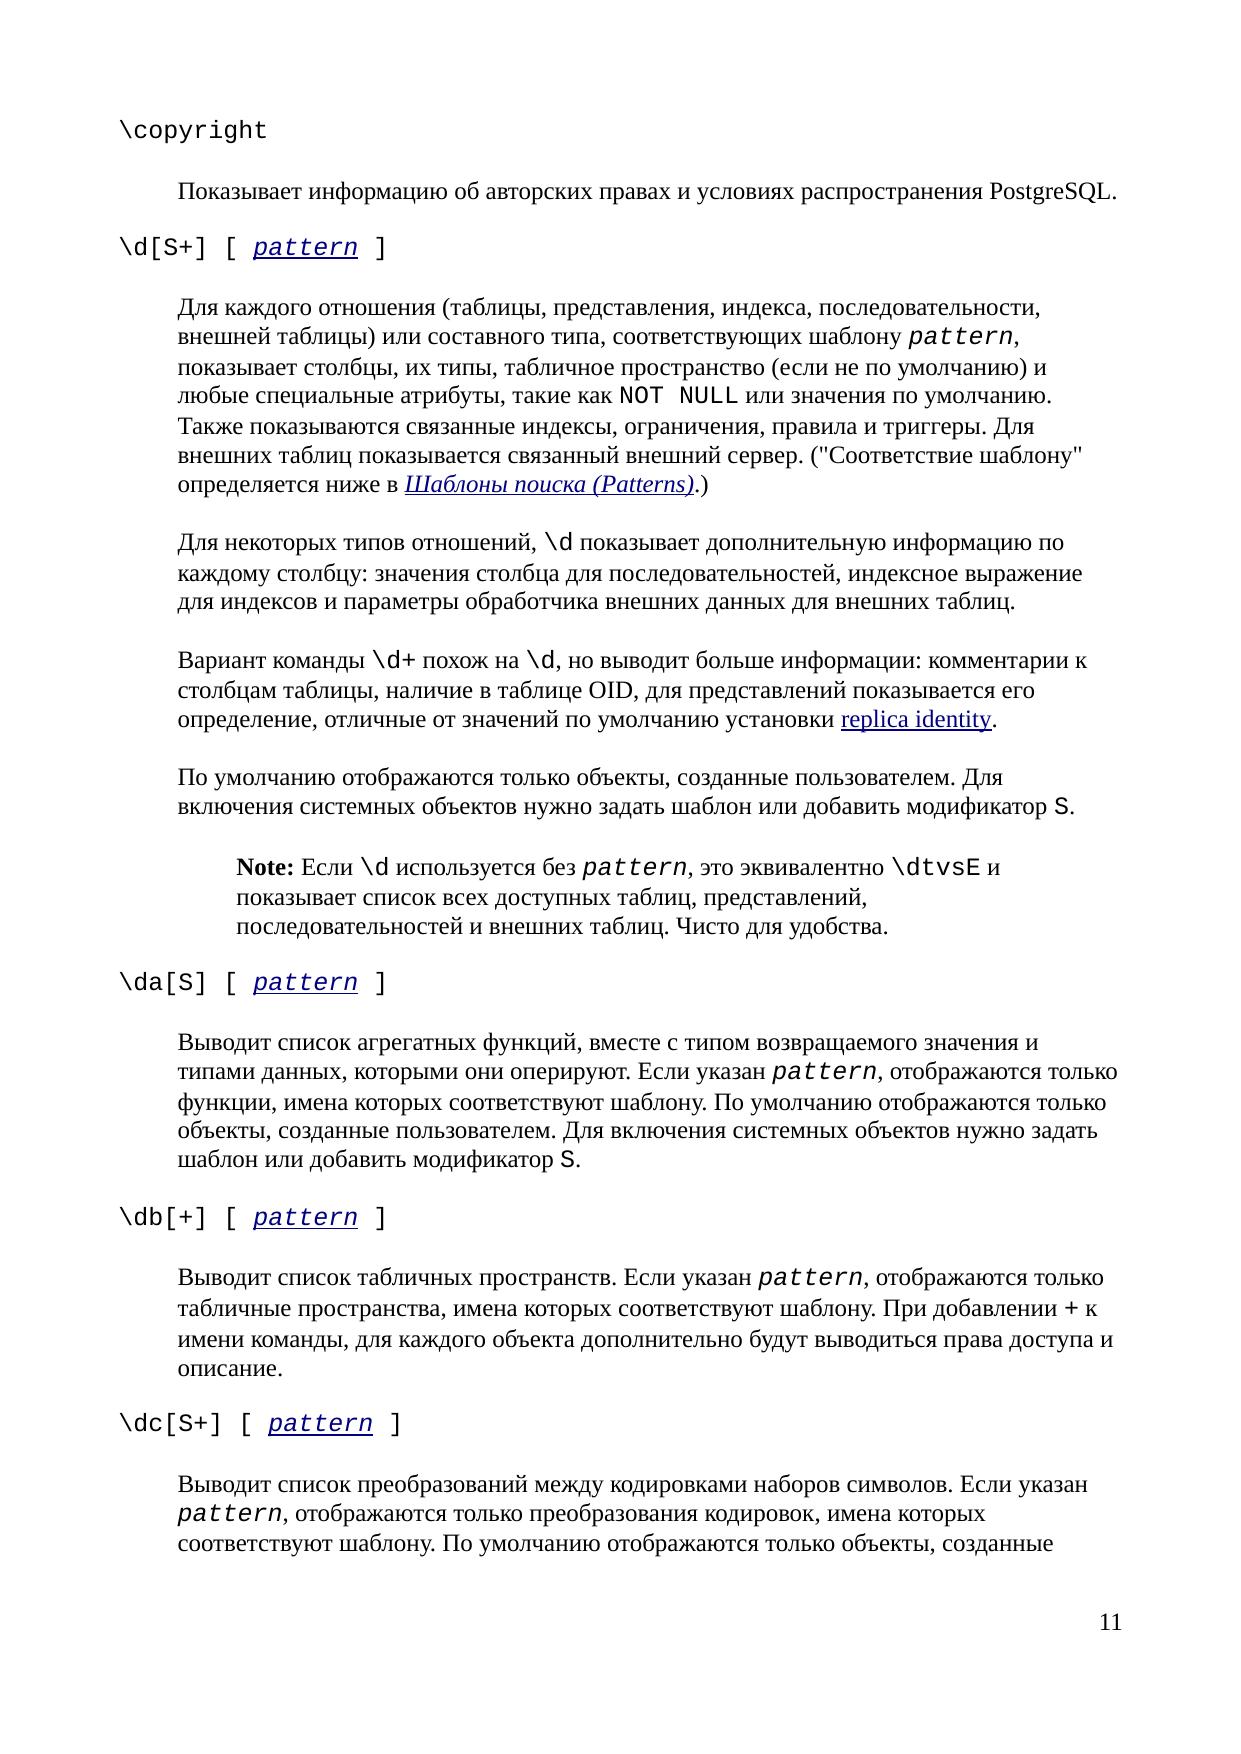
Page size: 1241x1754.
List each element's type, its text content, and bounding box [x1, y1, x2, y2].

list Выводит список агрегатных функций, вместе с типом возвращаемого значения и типами данных, которыми они оперируют. Если указан pattern, отображаются только функции, имена которых соответствуют шаблону. По умолчанию отображаются только объекты, созданные пользователем. Для включения системных объектов нужно задать шаблон или добавить модификатор S. [177, 1027, 1122, 1175]
list Выводит список табличных пространств. Если указан pattern, отображаются только табличные пространства, имена которых соответствуют шаблону. При добавлении + к имени команды, для каждого объекта дополнительно будут выводиться права доступа и описание. [177, 1262, 1122, 1382]
subtitle \d[S+] [ pattern ] [118, 234, 1122, 262]
subtitle \dc[S+] [ pattern ] [118, 1411, 1122, 1439]
list Для некоторых типов отношений, \d показывает дополнительную информацию по каждому столбцу: значения столбца для последовательностей, индексное выражение для индексов и параметры обработчика внешних данных для внешних таблиц. [177, 527, 1122, 615]
list По умолчанию отображаются только объекты, созданные пользователем. Для включения системных объектов нужно задать шаблон или добавить модификатор S. [177, 762, 1122, 822]
list Для каждого отношения (таблицы, представления, индекса, последовательности, внешней таблицы) или составного типа, соответствующих шаблону pattern, показывает столбцы, их типы, табличное пространство (если не по умолчанию) и любые специальные атрибуты, такие как NOT NULL или значения по умолчанию. Также показываются связанные индексы, ограничения, правила и триггеры. Для внешних таблиц показывается связанный внешний сервер. ("Соответствие шаблону" определяется ниже в Шаблоны поиска (Patterns).) [177, 292, 1122, 497]
text Note: Если \d используется без pattern, это эквивалентно \dtvsE и показывает список всех доступных таблиц, представлений, последовательностей и внешних таблиц. Чисто для удобства. [236, 852, 1063, 940]
subtitle \db[+] [ pattern ] [118, 1204, 1122, 1233]
subtitle \da[S] [ pattern ] [118, 969, 1122, 998]
subtitle \copyright [118, 118, 1122, 146]
list Выводит список преобразований между кодировками наборов символов. Если указан pattern, отображаются только преобразования кодировок, имена которых соответствуют шаблону. По умолчанию отображаются только объекты, созданные [177, 1469, 1122, 1557]
list Показывает информацию об авторских правах и условиях распространения PostgreSQL. [177, 176, 1122, 205]
list Вариант команды \d+ похож на \d, но выводит больше информации: комментарии к столбцам таблицы, наличие в таблице OID, для представлений показывается его определение, отличные от значений по умолчанию установки replica identity. [177, 645, 1122, 733]
